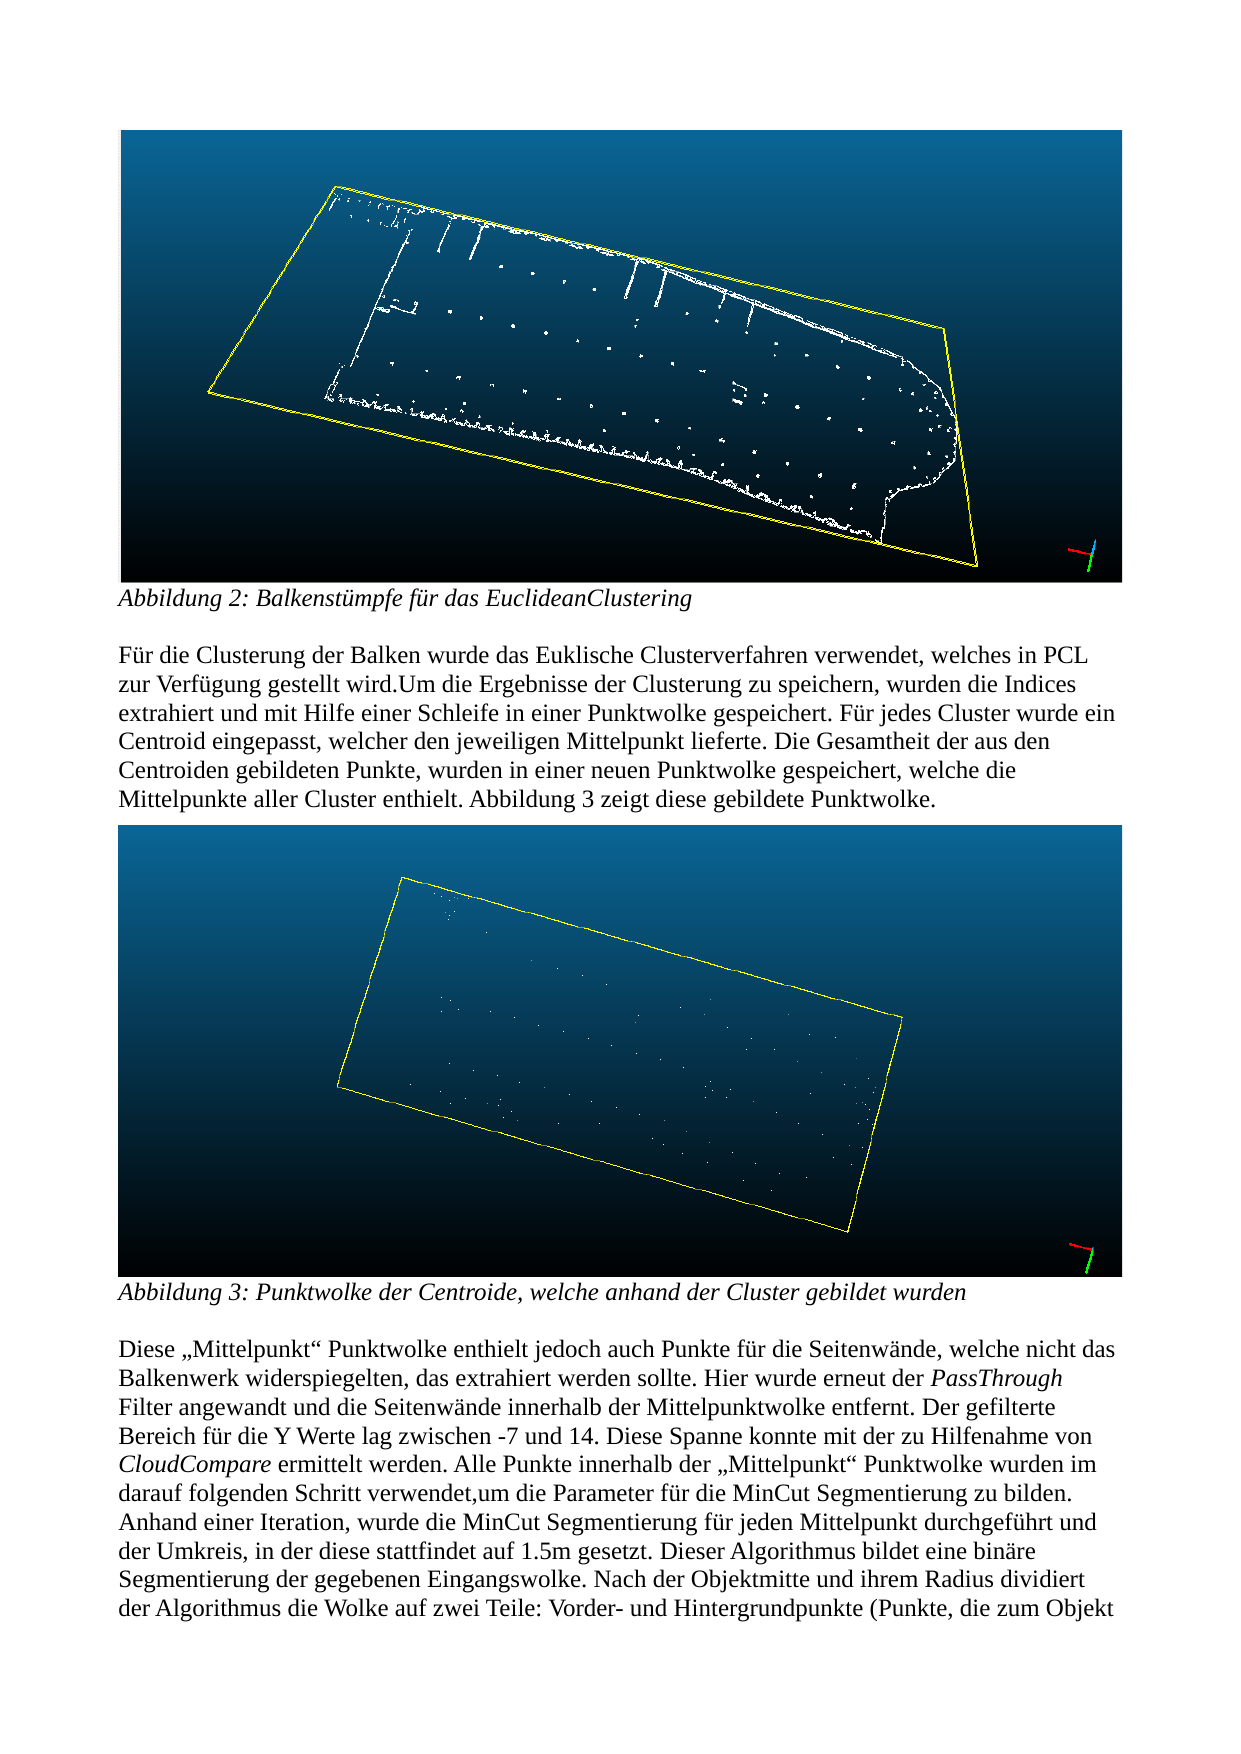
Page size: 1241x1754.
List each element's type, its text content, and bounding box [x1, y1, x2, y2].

picture [118, 130, 1123, 583]
picture [118, 1112, 1123, 1118]
picture [118, 1130, 1123, 1277]
picture [118, 974, 1123, 979]
text Für die Clusterung der Balken wurde das Euklische Clusterverfahren verwendet, welches in PCL zur Verfügung gestellt wird.Um die Ergebnisse der Clusterung zu speichern, wurden die Indices extrahiert und mit Hilfe einer Schleife in einer Punktwolke gespeichert. Für jedes Cluster wurde ein Centroid eingepasst, welcher den jeweiligen Mittelpunkt lieferte. Die Gesamtheit der aus den Centroiden gebildeten Punkte, wurden in einer neuen Punktwolke gespeichert, welche die Mittelpunkte aller Cluster enthielt. Abbildung 3 zeigt diese gebildete Punktwolke. [118, 640, 1122, 813]
text Abbildung 3: Punktwolke der Centroide, welche anhand der Cluster gebildet wurden [118, 1277, 1122, 1306]
picture [378, 308, 389, 312]
text Diese „Mittelpunkt“ Punktwolke enthielt jedoch auch Punkte für die Seitenwände, welche nicht das Balkenwerk widerspiegelten, das extrahiert werden sollte. Hier wurde erneut der PassThrough Filter angewandt und die Seitenwände innerhalb der Mittelpunktwolke entfernt. Der gefilterte Bereich für die Y Werte lag zwischen -7 und 14. Diese Spanne konnte mit der zu Hilfenahme von CloudCompare ermittelt werden. Alle Punkte innerhalb der „Mittelpunkt“ Punktwolke wurden im darauf folgenden Schritt verwendet,um die Parameter für die MinCut Segmentierung zu bilden. Anhand einer Iteration, wurde die MinCut Segmentierung für jeden Mittelpunkt durchgeführt und der Umkreis, in der diese stattfindet auf 1.5m gesetzt. Dieser Algorithmus bildet eine binäre Segmentierung der gegebenen Eingangswolke. Nach der Objektmitte und ihrem Radius dividiert der Algorithmus die Wolke auf zwei Teile: Vorder- und Hintergrundpunkte (Punkte, die zum Objekt [118, 1334, 1122, 1622]
text Abbildung 2: Balkenstümpfe für das EuclideanClustering [118, 583, 1122, 611]
